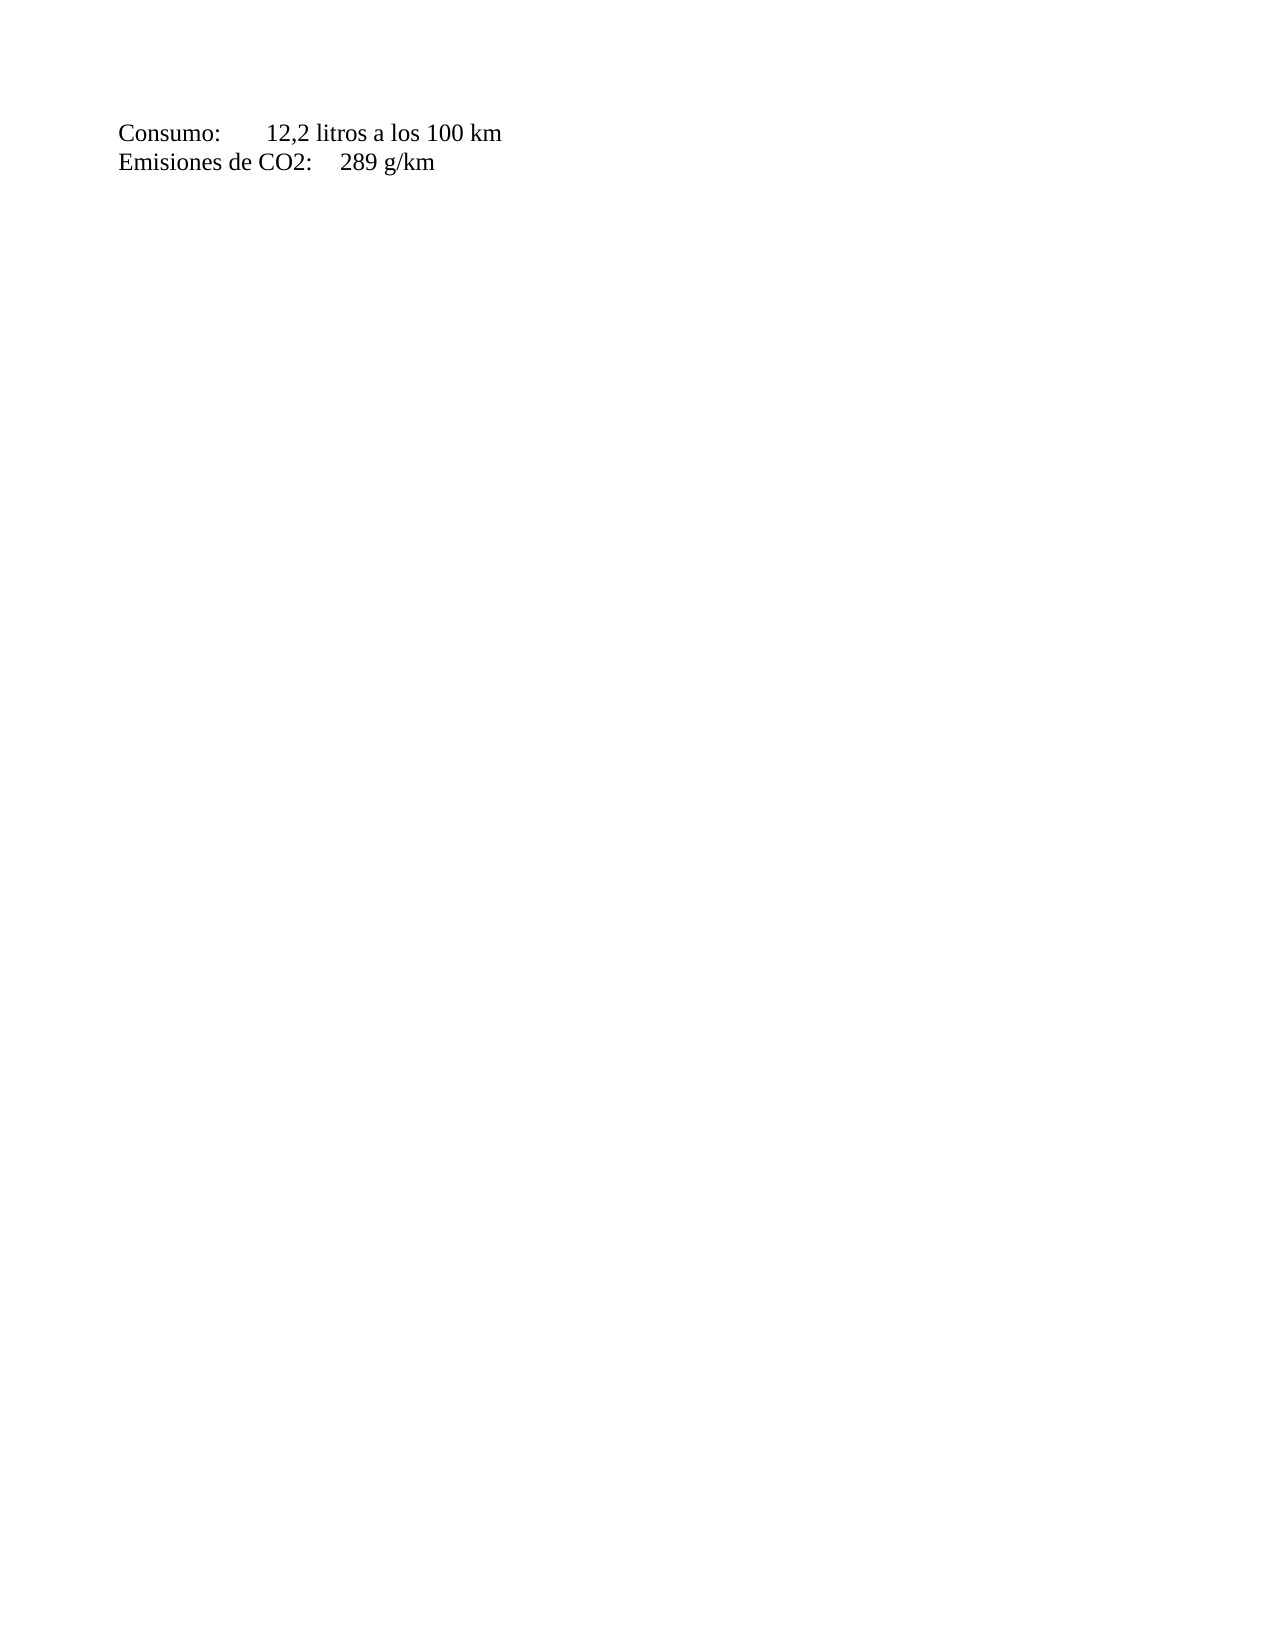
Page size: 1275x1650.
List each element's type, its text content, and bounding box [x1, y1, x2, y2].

text Consumo: 12,2 litros a los 100 km [118, 118, 1157, 147]
text Emisiones de CO2: 289 g/km [118, 147, 1157, 176]
